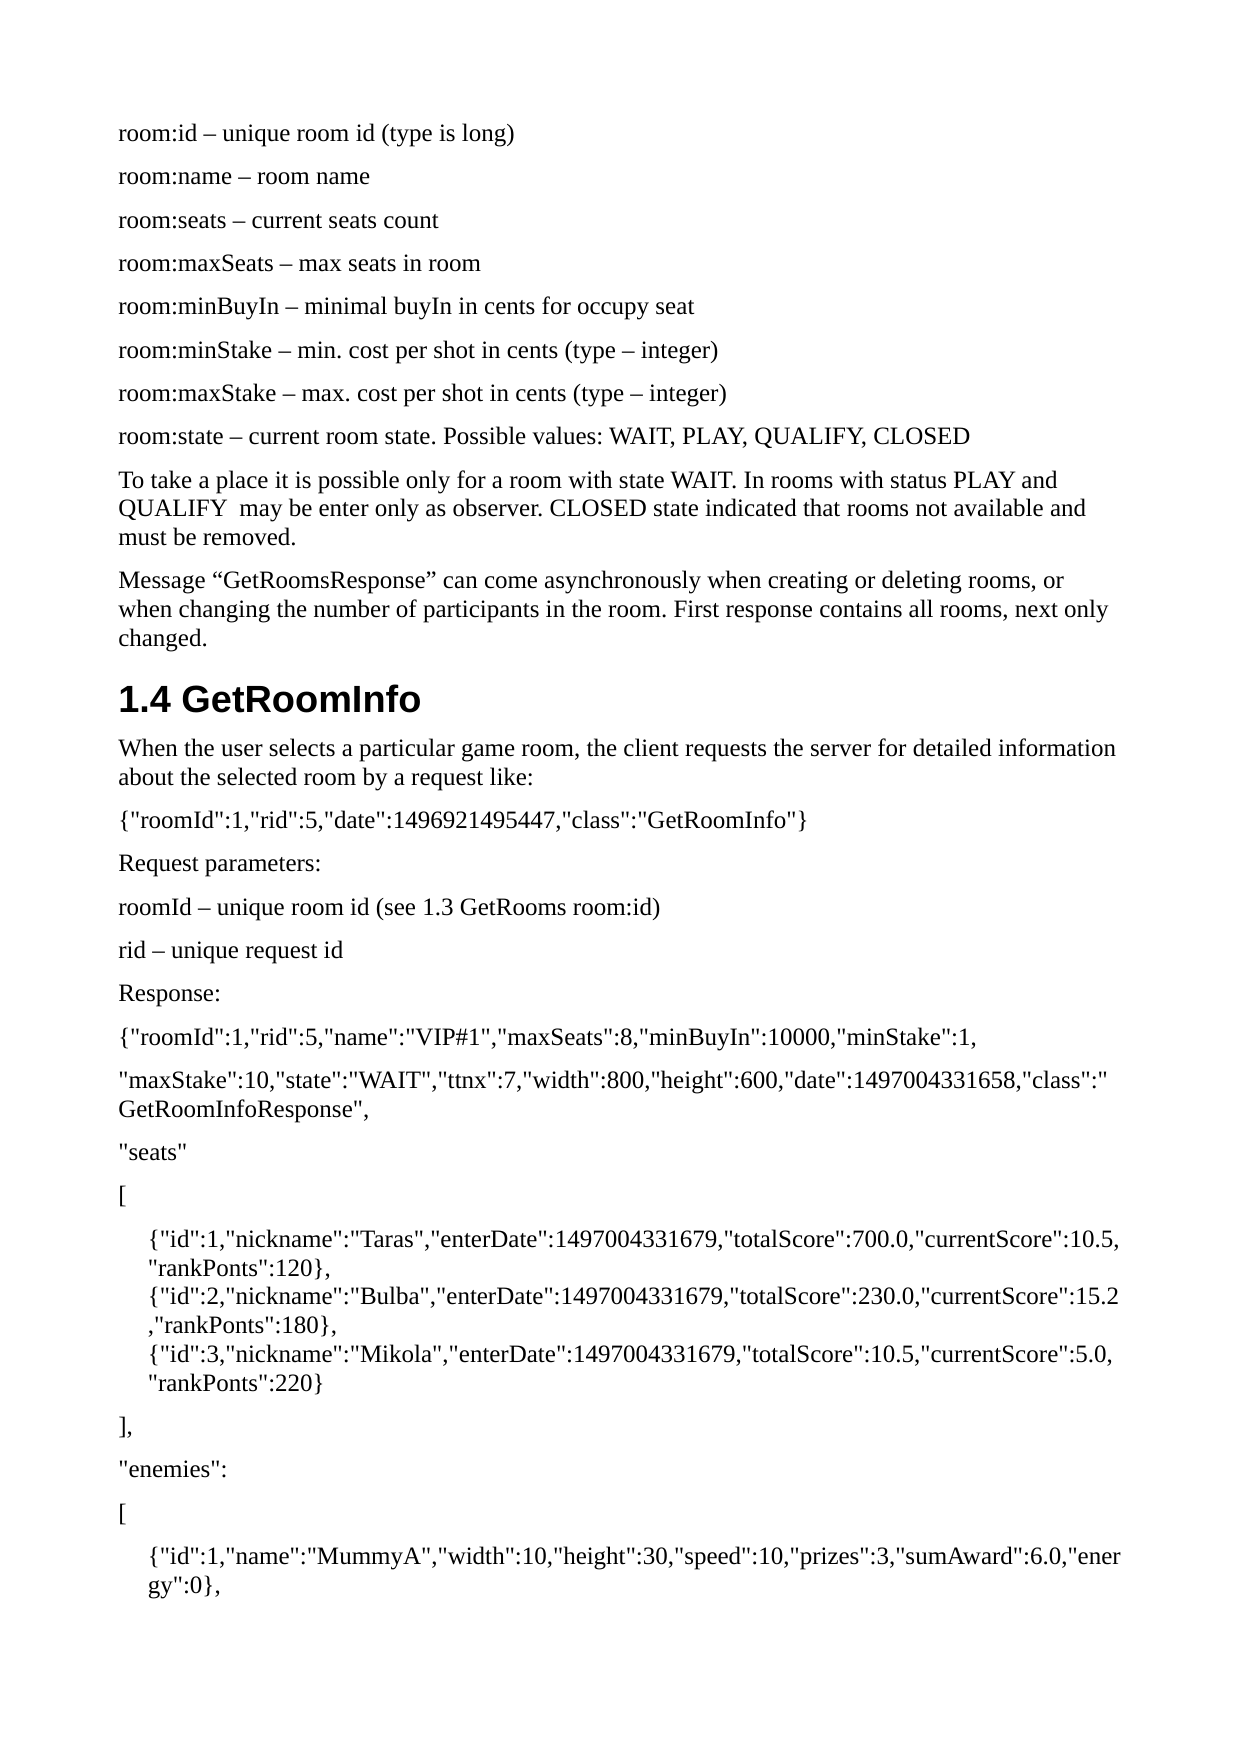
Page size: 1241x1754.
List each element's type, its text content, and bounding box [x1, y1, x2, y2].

text Response: [118, 978, 1122, 1007]
text room:maxStake – max. cost per shot in cents (type – integer) [118, 378, 1122, 407]
text {"id":1,"name":"MummyA","width":10,"height":30,"speed":10,"prizes":3,"sumAward":6.0,"energy":0}, [148, 1541, 1122, 1598]
text room:seats – current seats count [118, 205, 1122, 233]
text "seats" [118, 1137, 1122, 1166]
text [ [118, 1498, 1122, 1526]
text When the user selects a particular game room, the client requests the server for detailed information about the selected room by a request like: [118, 733, 1122, 791]
text "maxStake":10,"state":"WAIT","ttnx":7,"width":800,"height":600,"date":1497004331658,"class":"GetRoomInfoResponse", [118, 1065, 1122, 1123]
text Request parameters: [118, 848, 1122, 877]
text rid – unique request id [118, 935, 1122, 964]
text room:maxSeats – max seats in room [118, 248, 1122, 277]
text room:minBuyIn – minimal buyIn in cents for occupy seat [118, 291, 1122, 320]
text {"id":1,"nickname":"Taras","enterDate":1497004331679,"totalScore":700.0,"currentScore":10.5,"rankPonts":120},{"id":2,"nickname":"Bulba","enterDate":1497004331679,"totalScore":230.0,"currentScore":15.2,"rankPonts":180},{"id":3,"nickname":"Mikola","enterDate":1497004331679,"totalScore":10.5,"currentScore":5.0,"rankPonts":220} [148, 1224, 1122, 1396]
text room:state – current room state. Possible values: WAIT, PLAY, QUALIFY, CLOSED [118, 421, 1122, 450]
text ], [118, 1411, 1122, 1440]
text [ [118, 1181, 1122, 1209]
text room:id – unique room id (type is long) [118, 118, 1122, 147]
text room:name – room name [118, 161, 1122, 190]
text room:minStake – min. cost per shot in cents (type – integer) [118, 335, 1122, 363]
text Message “GetRoomsResponse” can come asynchronously when creating or deleting rooms, or when changing the number of participants in the room. First response contains all rooms, next only changed. [118, 566, 1122, 652]
text {"roomId":1,"rid":5,"date":1496921495447,"class":"GetRoomInfo"} [118, 805, 1122, 834]
subtitle 1.4 GetRoomInfo [118, 677, 1122, 721]
text To take a place it is possible only for a room with state WAIT. In rooms with status PLAY and QUALIFY may be enter only as observer. CLOSED state indicated that rooms not available and must be removed. [118, 465, 1122, 551]
text "enemies": [118, 1454, 1122, 1483]
text roomId – unique room id (see 1.3 GetRooms room:id) [118, 892, 1122, 921]
text {"roomId":1,"rid":5,"name":"VIP#1","maxSeats":8,"minBuyIn":10000,"minStake":1, [118, 1022, 1122, 1051]
